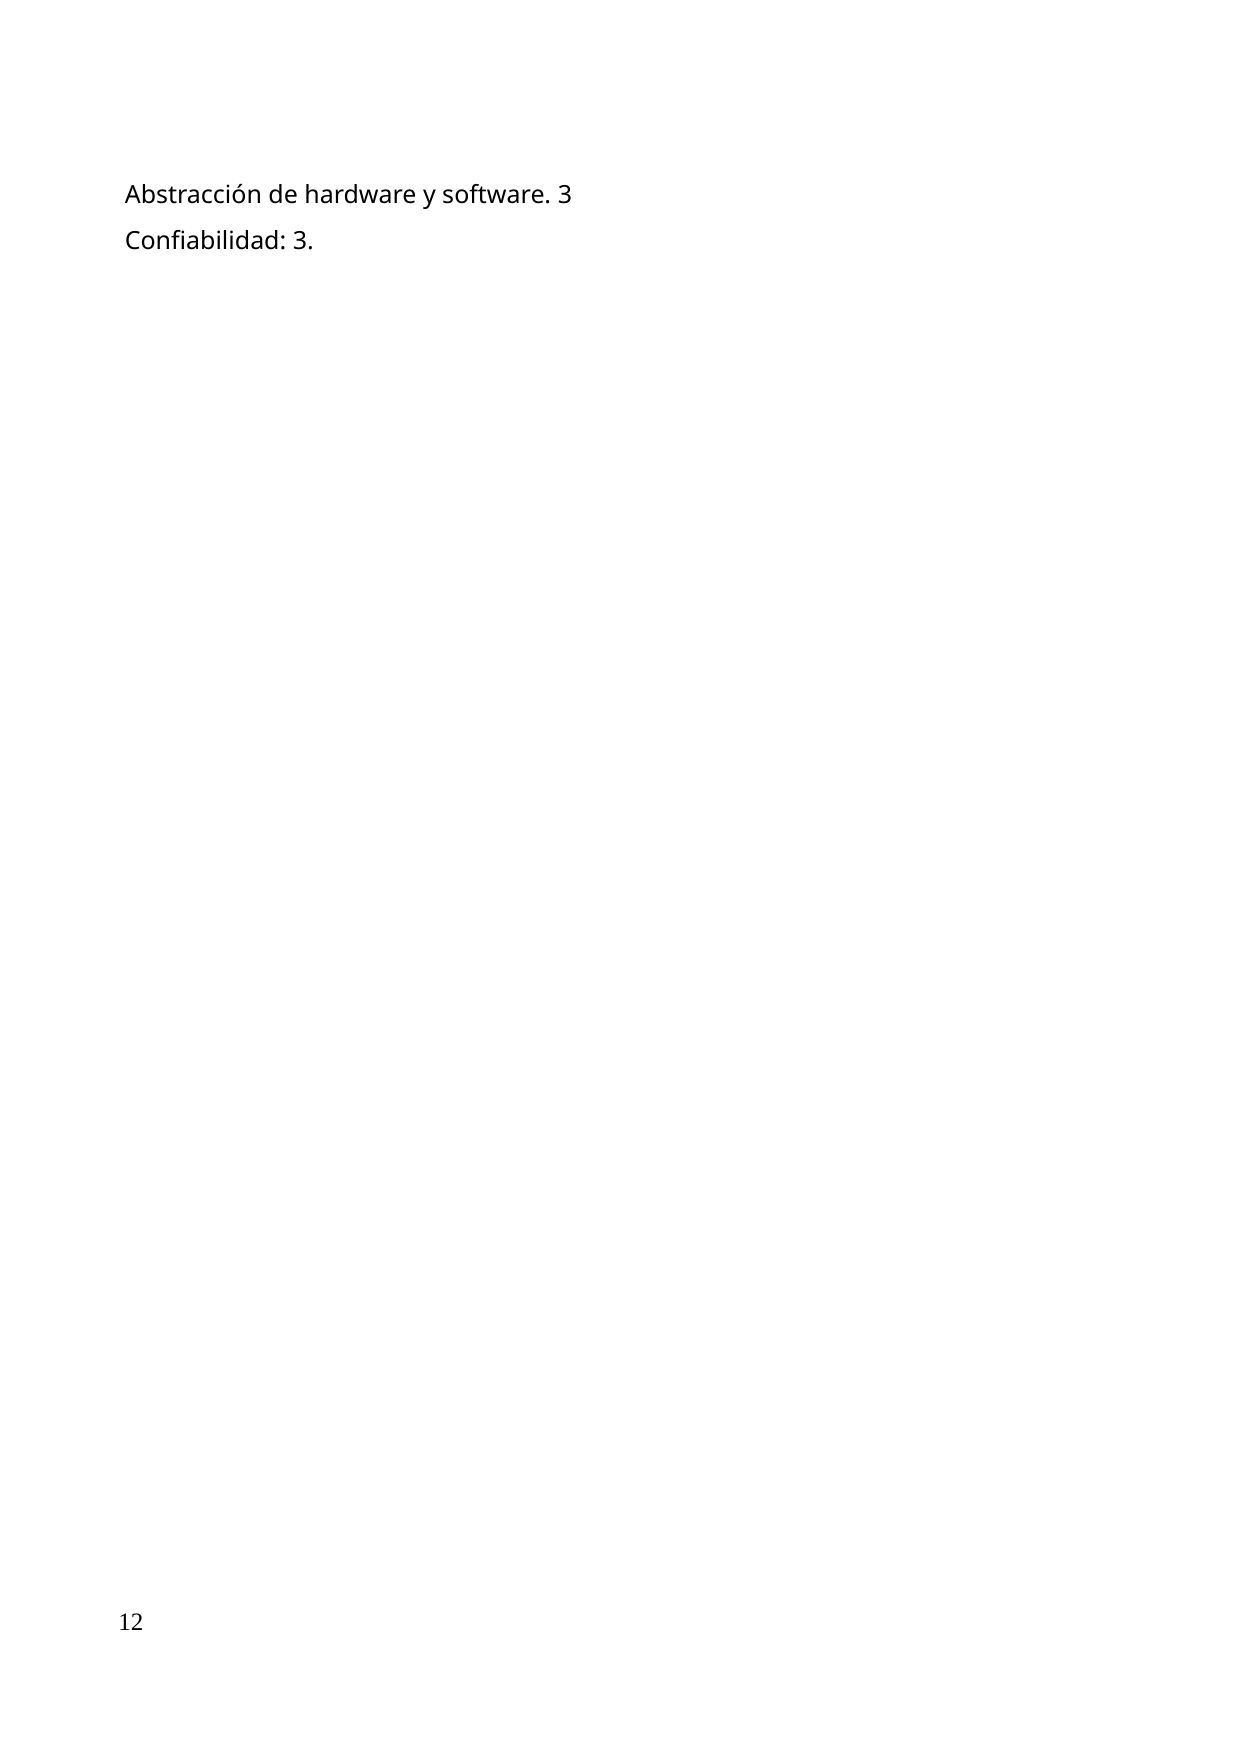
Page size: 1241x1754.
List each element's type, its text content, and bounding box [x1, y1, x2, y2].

text Abstracción de hardware y software. 3 [118, 176, 1122, 210]
text Confiabilidad: 3. [118, 223, 1122, 257]
